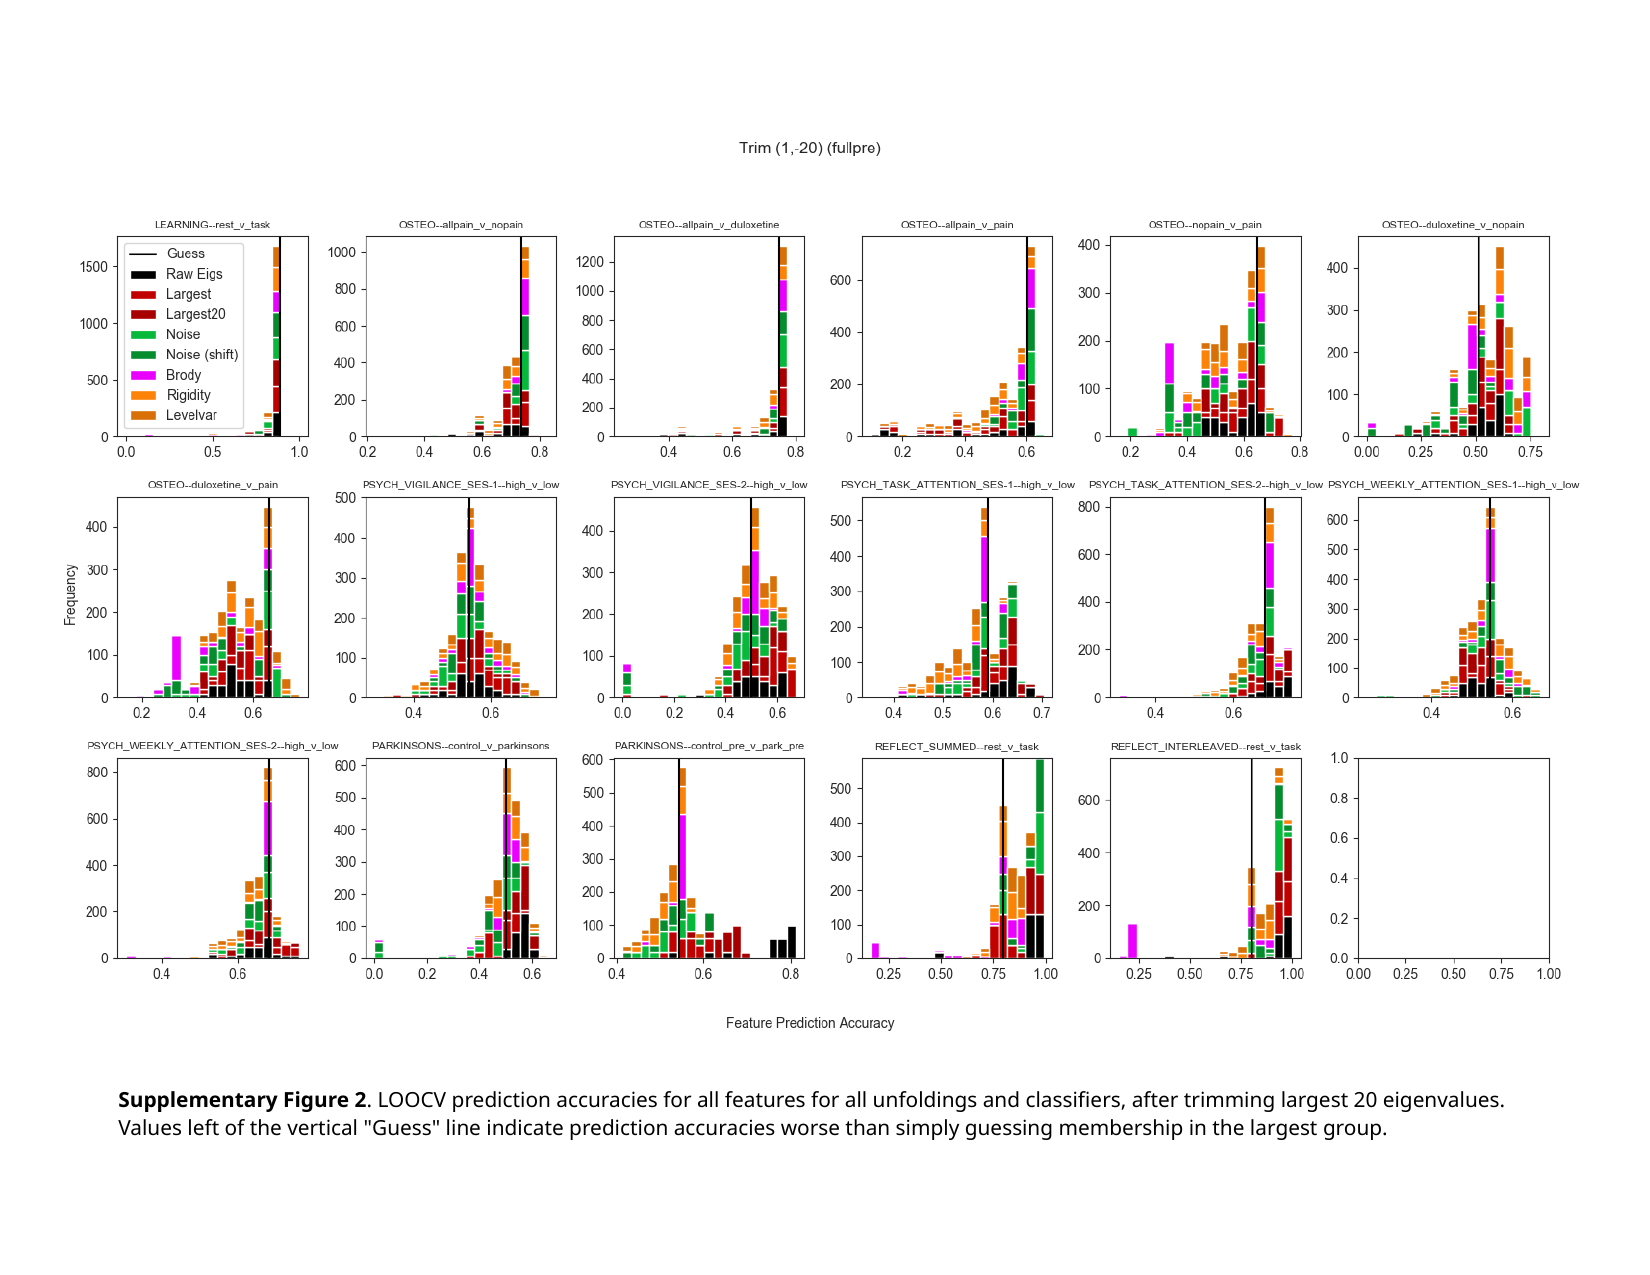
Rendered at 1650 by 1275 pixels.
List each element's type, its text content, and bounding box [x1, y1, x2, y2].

text Supplementary Figure 2. LOOCV prediction accuracies for all features for all unfoldings and classifiers, after trimming largest 20 eigenvalues. Values left of the vertical "Guess" line indicate prediction accuracies worse than simply guessing membership in the largest group. [118, 1085, 1532, 1142]
picture [46, 123, 1610, 1061]
